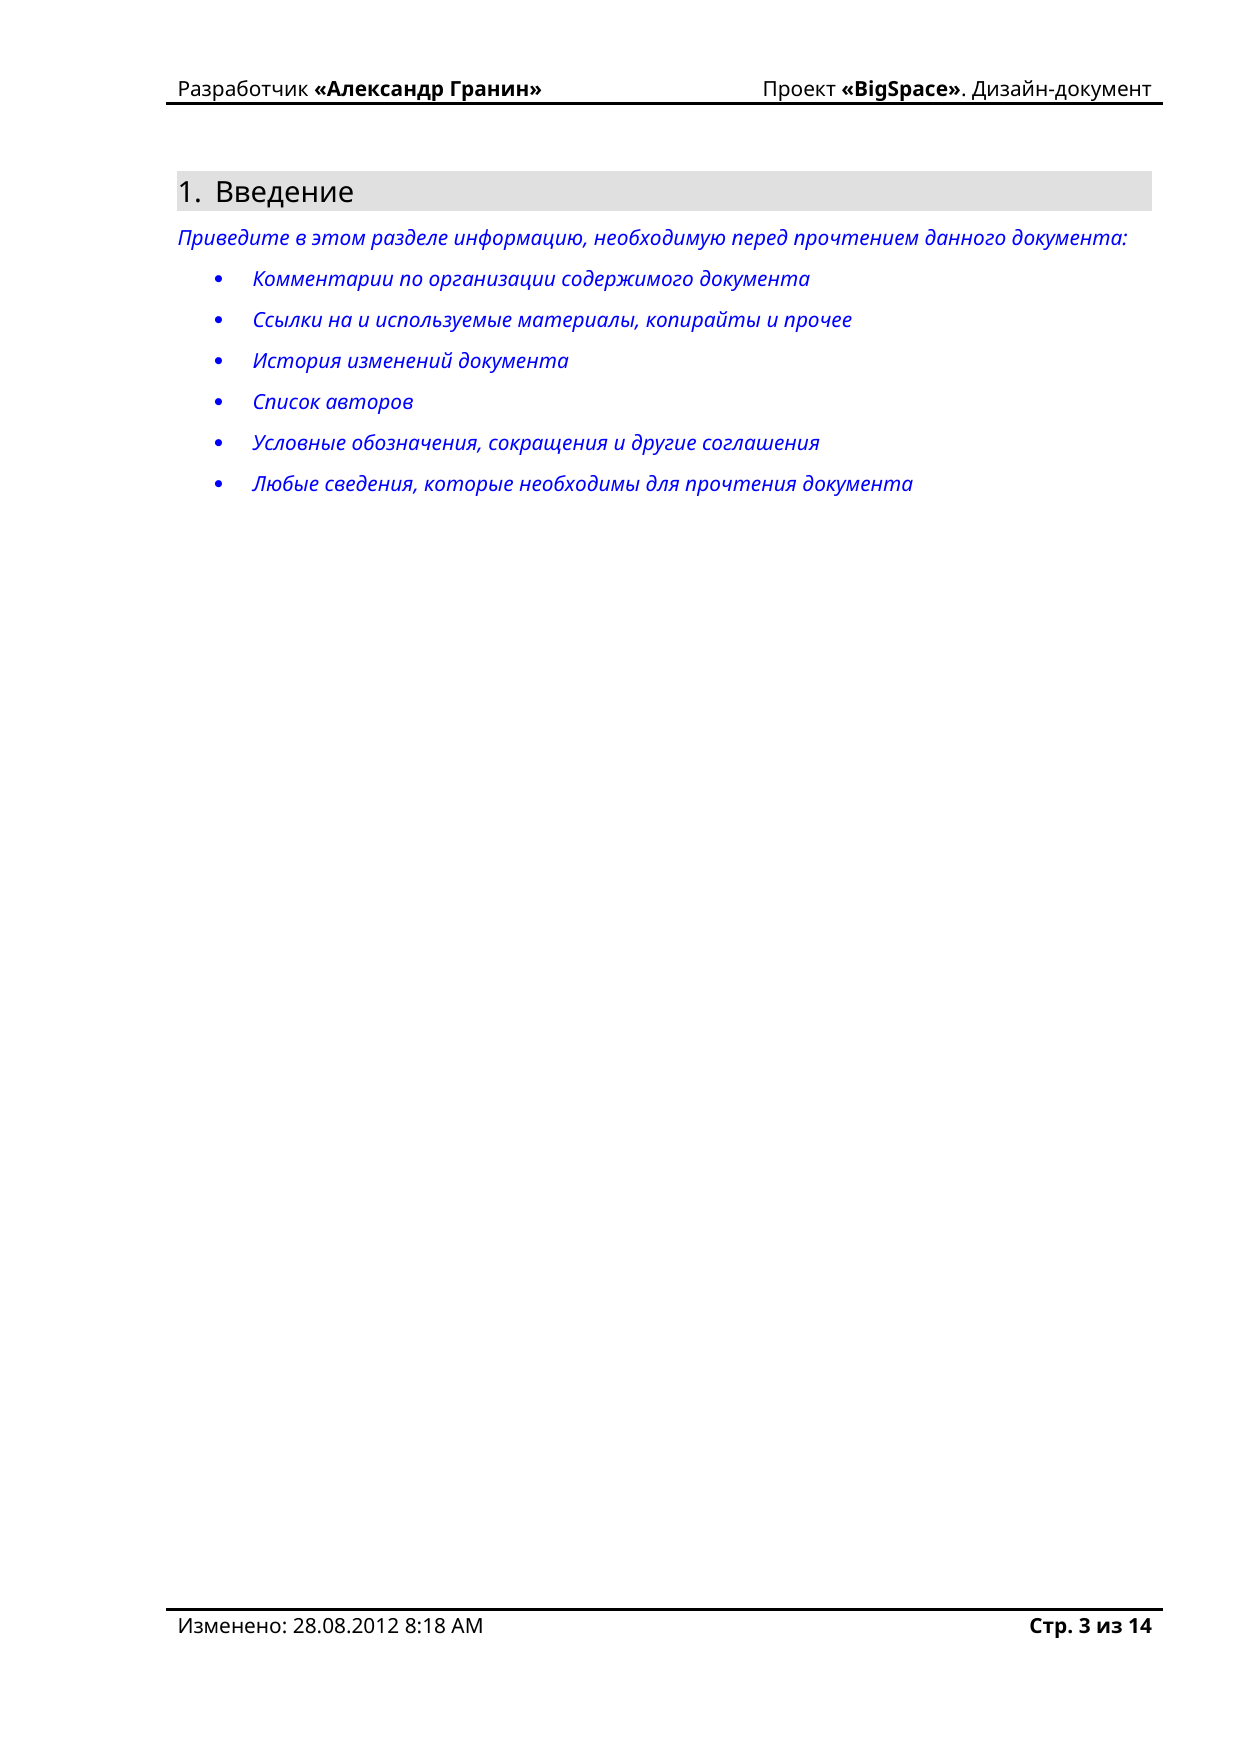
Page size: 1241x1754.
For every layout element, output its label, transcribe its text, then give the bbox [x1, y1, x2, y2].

subtitle Введение [177, 171, 1152, 211]
list Комментарии по организации содержимого документа [215, 264, 1152, 293]
list Ссылки на и используемые материалы, копирайты и прочее [215, 305, 1152, 334]
text Приведите в этом разделе информацию, необходимую перед прочтением данного документа: [177, 223, 1152, 252]
list Условные обозначения, сокращения и другие соглашения [215, 428, 1152, 457]
list Список авторов [215, 387, 1152, 416]
list Любые сведения, которые необходимы для прочтения документа [215, 469, 1152, 498]
list История изменений документа [215, 346, 1152, 375]
